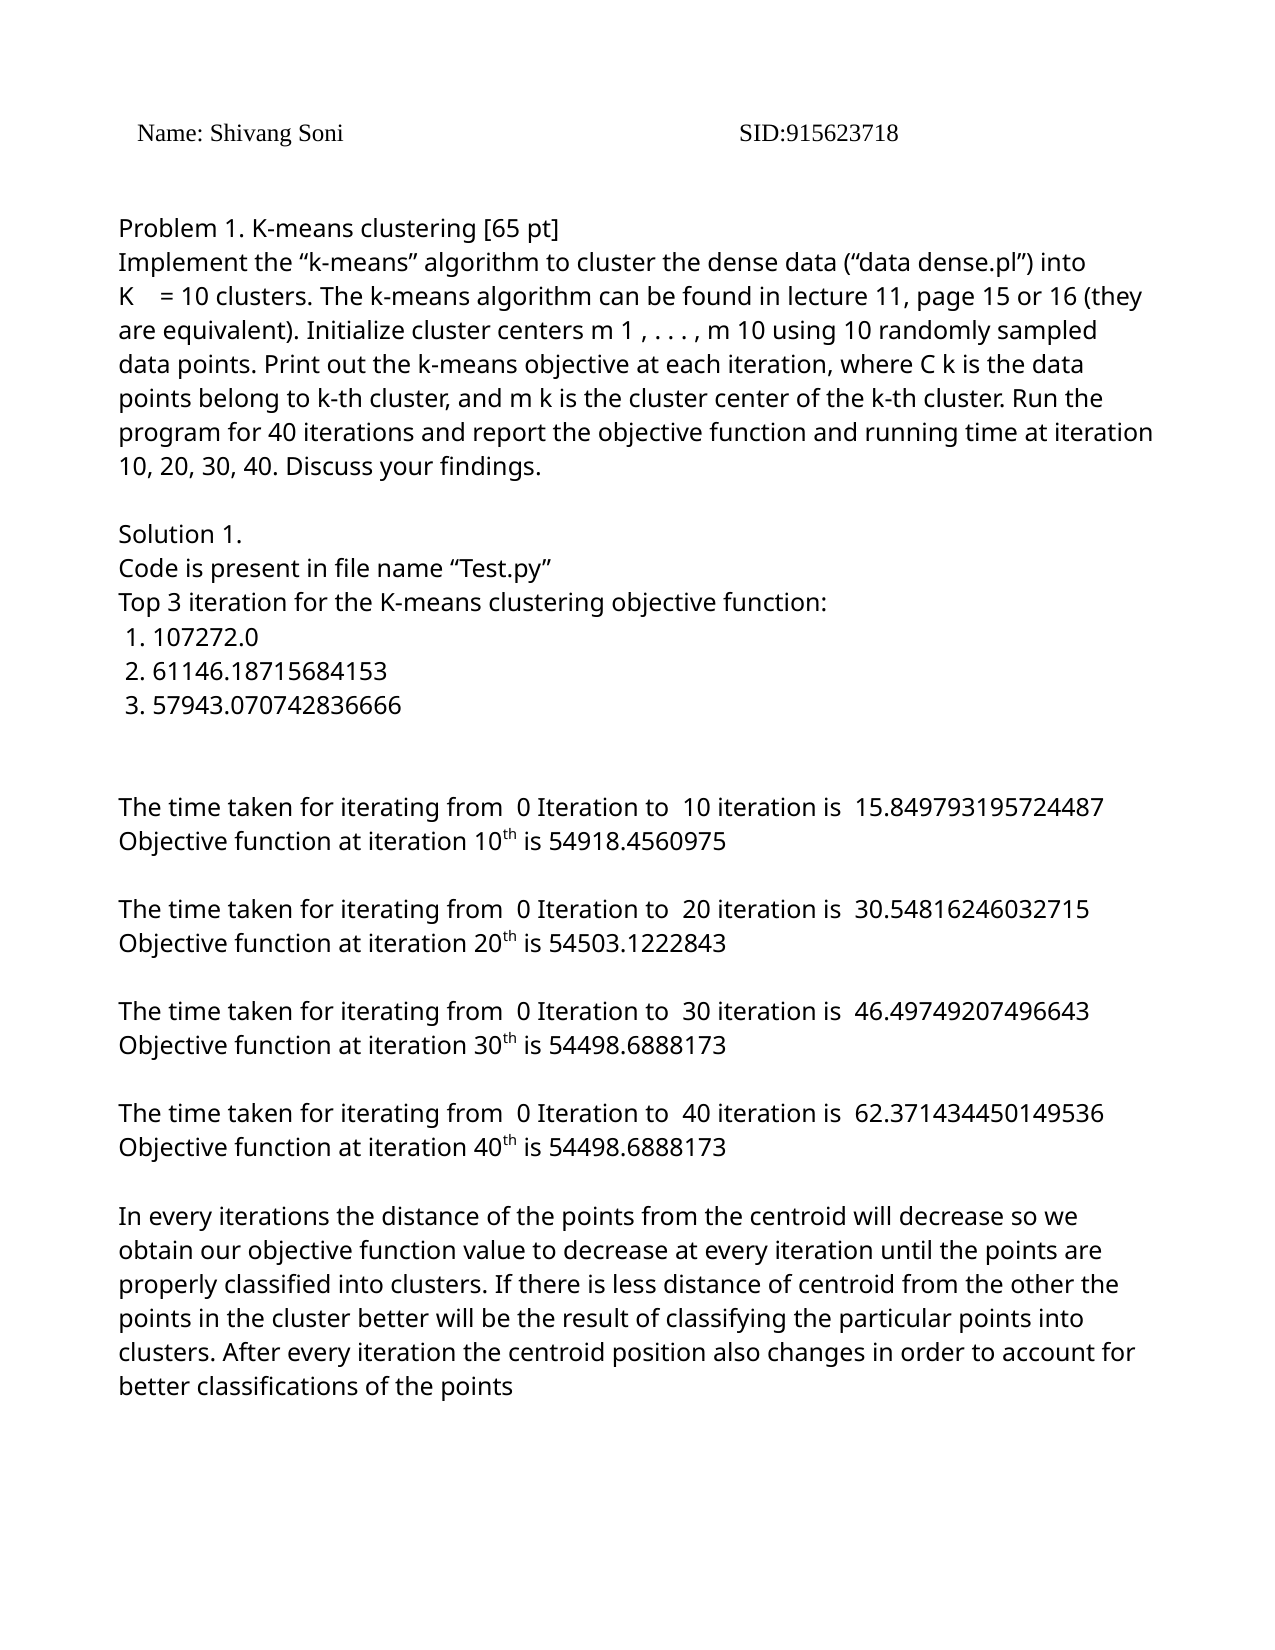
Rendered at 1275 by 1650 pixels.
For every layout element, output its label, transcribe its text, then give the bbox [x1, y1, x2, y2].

text The time taken for iterating from 0 Iteration to 20 iteration is 30.54816246032715 [118, 892, 1157, 926]
text Objective function at iteration 40th is 54498.6888173 [118, 1130, 1157, 1164]
text 3. 57943.070742836666 [118, 687, 1157, 721]
text The time taken for iterating from 0 Iteration to 40 iteration is 62.371434450149536 [118, 1096, 1157, 1130]
text Solution 1. [118, 517, 1157, 551]
text Objective function at iteration 30th is 54498.6888173 [118, 1028, 1157, 1062]
text Objective function at iteration 10th is 54918.4560975 [118, 823, 1157, 858]
text Top 3 iteration for the K-means clustering objective function: [118, 585, 1157, 619]
text 1. 107272.0 [118, 619, 1157, 653]
text K = 10 clusters. The k-means algorithm can be found in lecture 11, page 15 or 16 (they are equivalent). Initialize cluster centers m 1 , . . . , m 10 using 10 randomly sampled data points. Print out the k-means objective at each iteration, where C k is the data points belong to k-th cluster, and m k is the cluster center of the k-th cluster. Run the program for 40 iterations and report the objective function and running time at iteration 10, 20, 30, 40. Discuss your findings. [118, 278, 1157, 483]
text Code is present in file name “Test.py” [118, 551, 1157, 585]
text Objective function at iteration 20th is 54503.1222843 [118, 926, 1157, 960]
text Implement the “k-means” algorithm to cluster the dense data (“data dense.pl”) into [118, 244, 1157, 278]
text The time taken for iterating from 0 Iteration to 10 iteration is 15.849793195724487 [118, 789, 1157, 823]
text 2. 61146.18715684153 [118, 653, 1157, 687]
text In every iterations the distance of the points from the centroid will decrease so we obtain our objective function value to decrease at every iteration until the points are properly classified into clusters. If there is less distance of centroid from the other the points in the cluster better will be the result of classifying the particular points into clusters. After every iteration the centroid position also changes in order to account for better classifications of the points [118, 1198, 1157, 1403]
text The time taken for iterating from 0 Iteration to 30 iteration is 46.49749207496643 [118, 994, 1157, 1028]
text Problem 1. K-means clustering [65 pt] [118, 210, 1157, 244]
